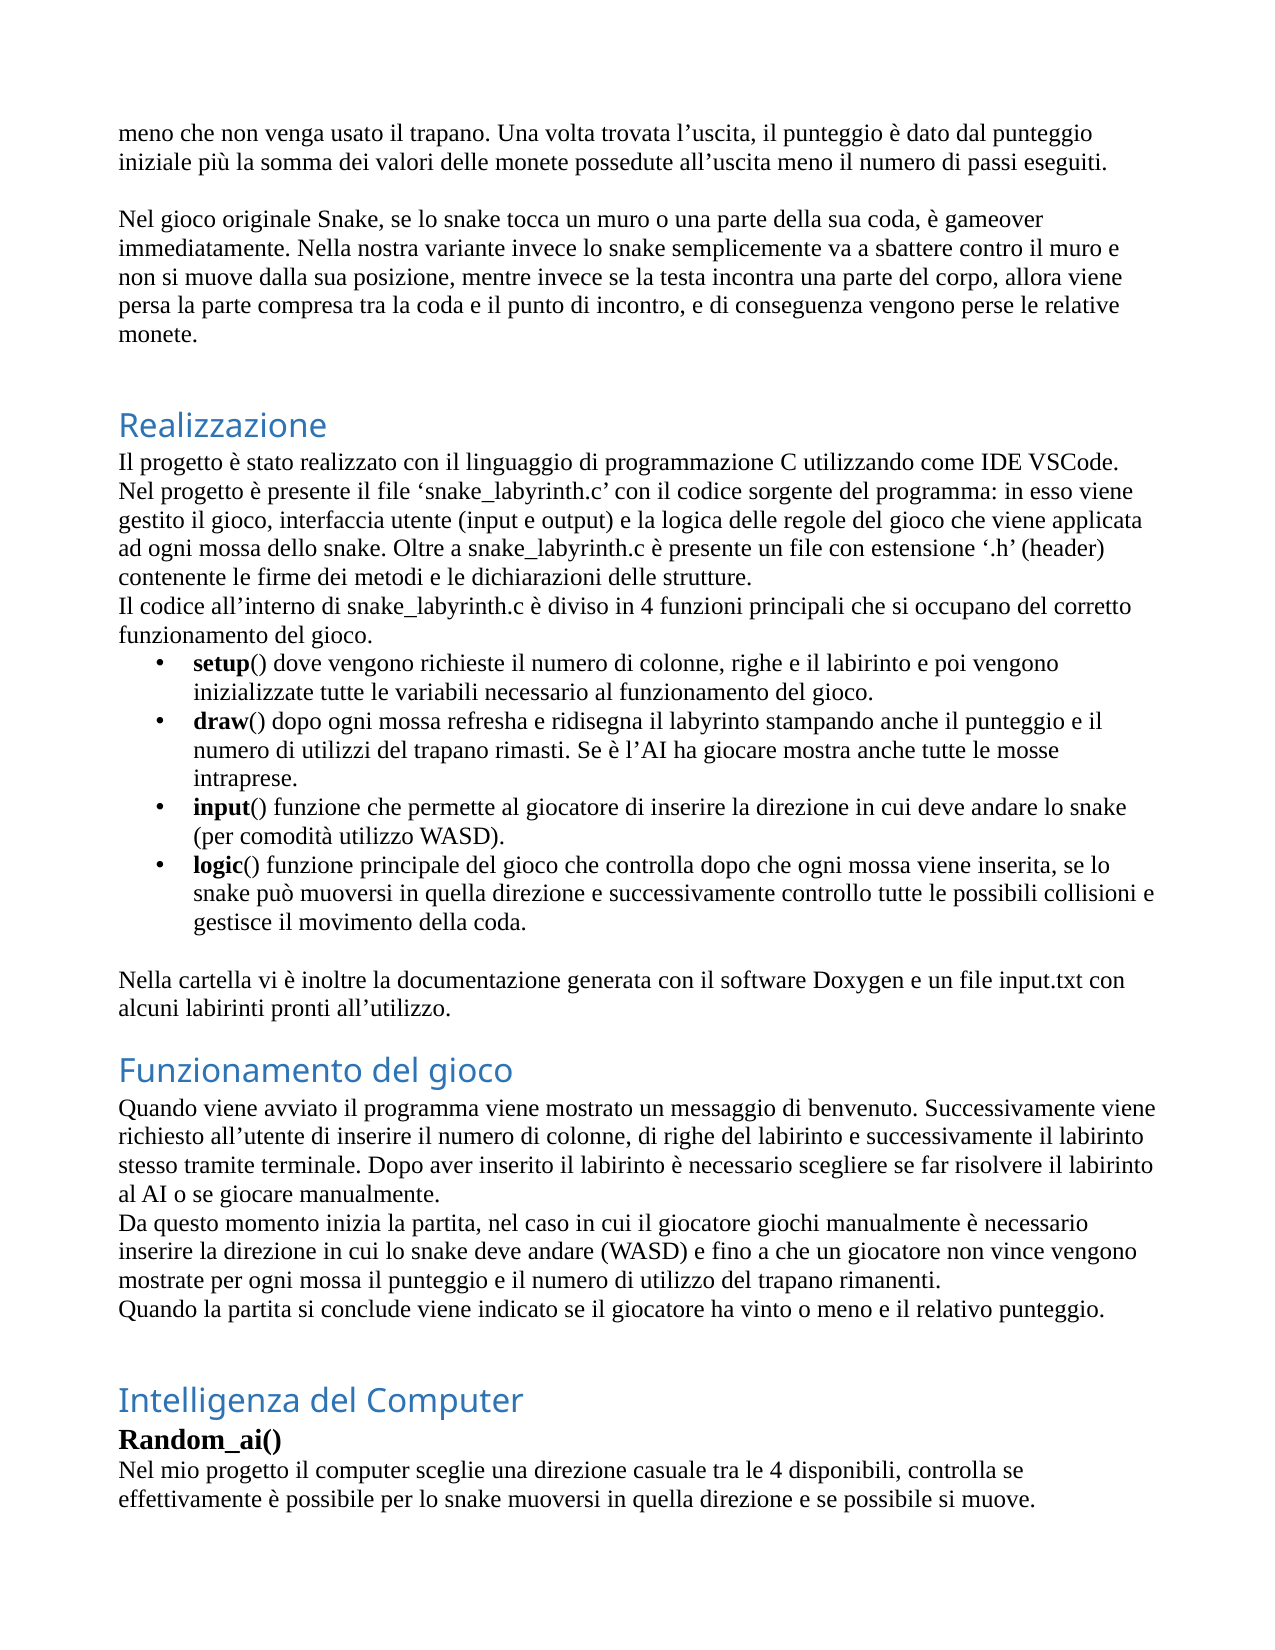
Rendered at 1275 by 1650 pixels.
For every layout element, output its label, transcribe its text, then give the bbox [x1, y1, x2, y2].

text meno che non venga usato il trapano. Una volta trovata l’uscita, il punteggio è dato dal punteggio iniziale più la somma dei valori delle monete possedute all’uscita meno il numero di passi eseguiti. [118, 118, 1157, 176]
text Nel mio progetto il computer sceglie una direzione casuale tra le 4 disponibili, controlla se effettivamente è possibile per lo snake muoversi in quella direzione e se possibile si muove. [118, 1455, 1157, 1513]
subtitle Intelligenza del Computer [118, 1376, 1157, 1422]
text Il codice all’interno di snake_labyrinth.c è diviso in 4 funzioni principali che si occupano del corretto funzionamento del gioco. [118, 591, 1157, 648]
list input() funzione che permette al giocatore di inserire la direzione in cui deve andare lo snake (per comodità utilizzo WASD). [156, 792, 1157, 850]
subtitle Funzionamento del gioco [118, 1047, 1157, 1093]
list draw() dopo ogni mossa refresha e ridisegna il labyrinto stampando anche il punteggio e il numero di utilizzi del trapano rimasti. Se è l’AI ha giocare mostra anche tutte le mosse intraprese. [156, 706, 1157, 792]
text Quando viene avviato il programma viene mostrato un messaggio di benvenuto. Successivamente viene richiesto all’utente di inserire il numero di colonne, di righe del labirinto e successivamente il labirinto stesso tramite terminale. Dopo aver inserito il labirinto è necessario scegliere se far risolvere il labirinto al AI o se giocare manualmente. [118, 1093, 1157, 1208]
list logic() funzione principale del gioco che controlla dopo che ogni mossa viene inserita, se lo snake può muoversi in quella direzione e successivamente controllo tutte le possibili collisioni e gestisce il movimento della coda. [156, 850, 1157, 936]
text Quando la partita si conclude viene indicato se il giocatore ha vinto o meno e il relativo punteggio. [118, 1294, 1157, 1323]
text Nel gioco originale Snake, se lo snake tocca un muro o una parte della sua coda, è gameover immediatamente. Nella nostra variante invece lo snake semplicemente va a sbattere contro il muro e non si muove dalla sua posizione, mentre invece se la testa incontra una parte del corpo, allora viene persa la parte compresa tra la coda e il punto di incontro, e di conseguenza vengono perse le relative monete. [118, 204, 1157, 348]
text Random_ai() [118, 1422, 1157, 1455]
text Da questo momento inizia la partita, nel caso in cui il giocatore giochi manualmente è necessario inserire la direzione in cui lo snake deve andare (WASD) e fino a che un giocatore non vince vengono mostrate per ogni mossa il punteggio e il numero di utilizzo del trapano rimanenti. [118, 1208, 1157, 1294]
list setup() dove vengono richieste il numero di colonne, righe e il labirinto e poi vengono inizializzate tutte le variabili necessario al funzionamento del gioco. [156, 648, 1157, 706]
text Nel progetto è presente il file ‘snake_labyrinth.c’ con il codice sorgente del programma: in esso viene gestito il gioco, interfaccia utente (input e output) e la logica delle regole del gioco che viene applicata ad ogni mossa dello snake. Oltre a snake_labyrinth.c è presente un file con estensione ‘.h’ (header) contenente le firme dei metodi e le dichiarazioni delle strutture. [118, 476, 1157, 591]
text Il progetto è stato realizzato con il linguaggio di programmazione C utilizzando come IDE VSCode. [118, 447, 1157, 476]
text Nella cartella vi è inoltre la documentazione generata con il software Doxygen e un file input.txt con alcuni labirinti pronti all’utilizzo. [118, 965, 1157, 1022]
subtitle Realizzazione [118, 402, 1157, 447]
